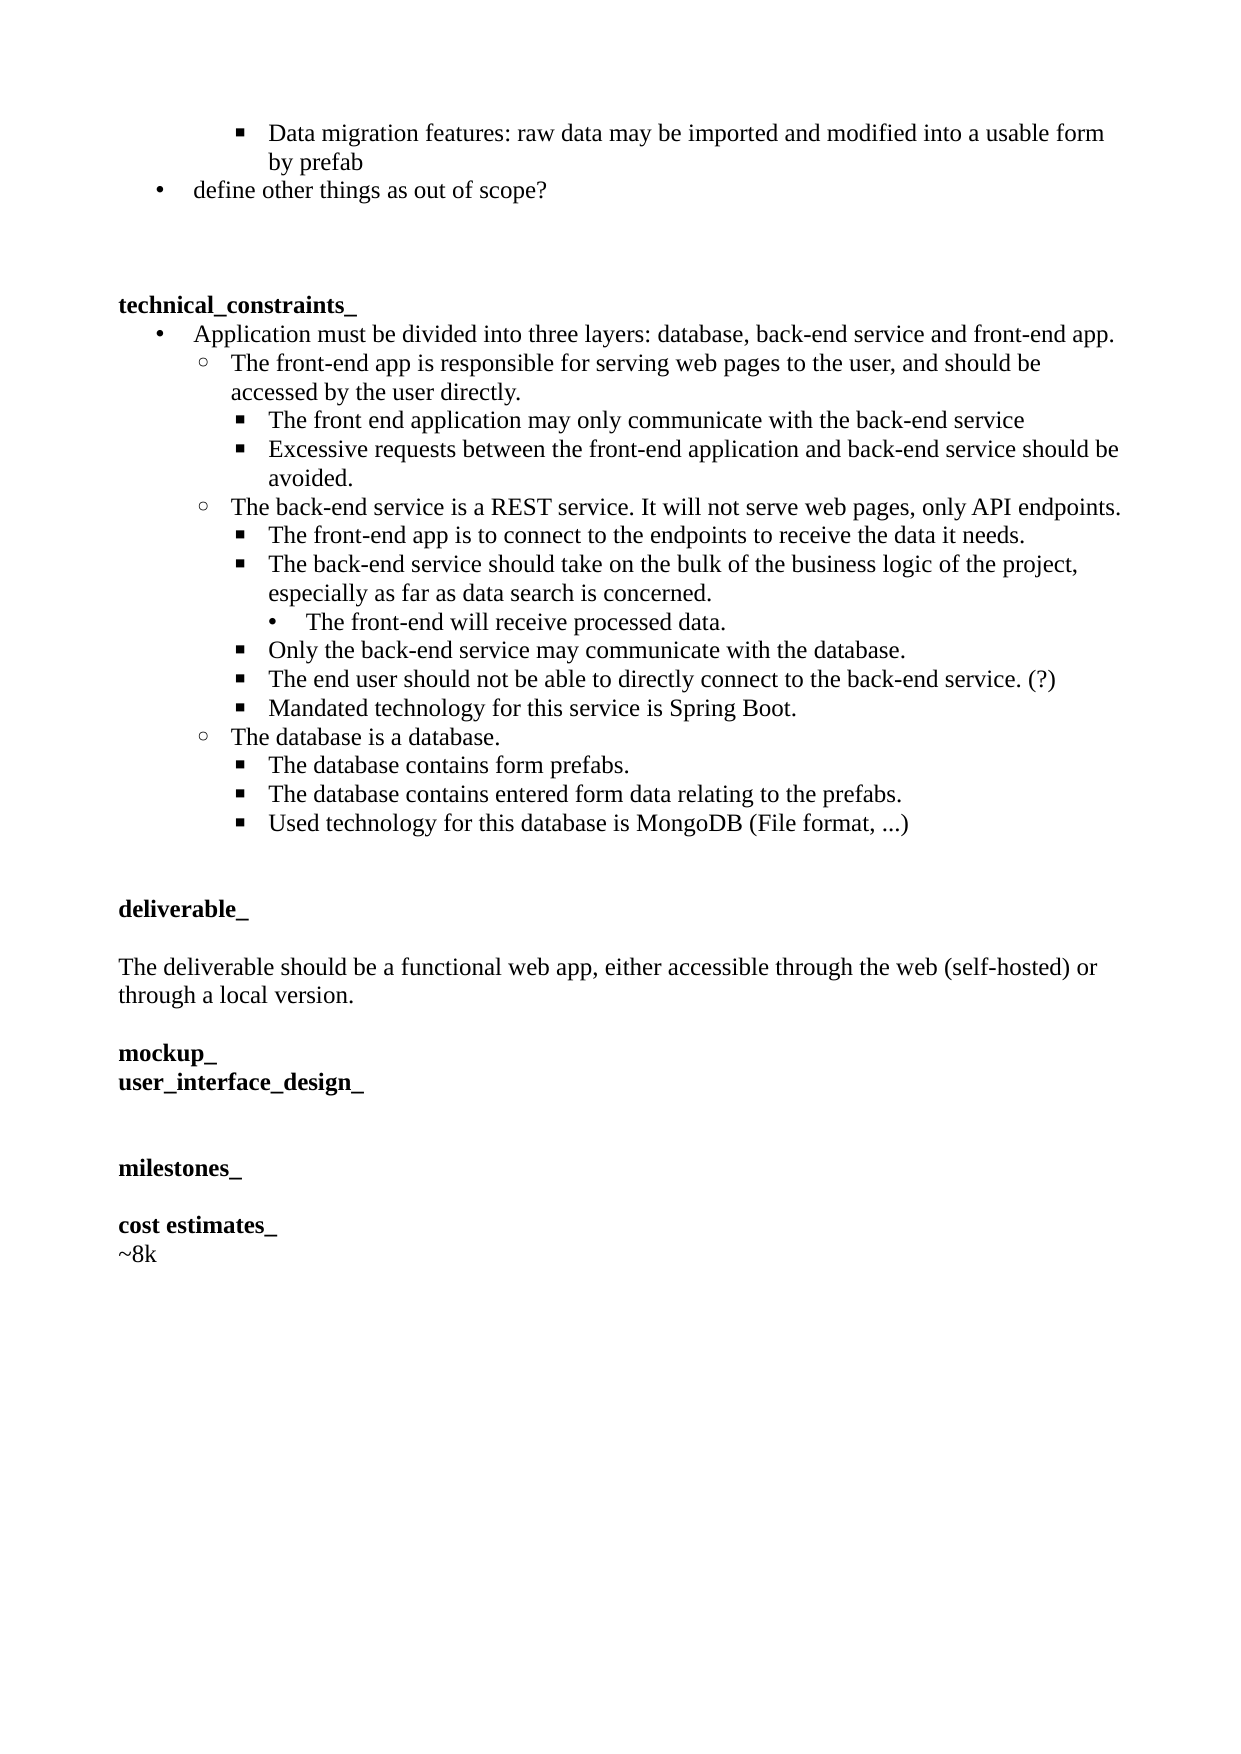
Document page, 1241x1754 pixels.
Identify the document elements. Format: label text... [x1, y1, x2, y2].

list Only the back-end service may communicate with the database. [231, 636, 1122, 664]
list The database contains entered form data relating to the prefabs. [231, 779, 1122, 808]
text mockup_ [118, 1038, 1122, 1067]
list The front-end app is to connect to the endpoints to receive the data it needs. [231, 521, 1122, 549]
list Mandated technology for this service is Spring Boot. [231, 693, 1122, 722]
list The back-end service is a REST service. It will not serve web pages, only API endpoints. [193, 492, 1122, 521]
text milestones_ [118, 1153, 1122, 1182]
text deliverable_ [118, 894, 1122, 923]
list Excessive requests between the front-end application and back-end service should be avoided. [231, 434, 1122, 492]
list Used technology for this database is MongoDB (File format, ...) [231, 808, 1122, 837]
list The database is a database. [193, 722, 1122, 751]
text The deliverable should be a functional web app, either accessible through the web (self-hosted) or through a local version. [118, 952, 1122, 1009]
list Application must be divided into three layers: database, back-end service and front-end app. [156, 319, 1122, 348]
list The end user should not be able to directly connect to the back-end service. (?) [231, 664, 1122, 693]
text cost estimates_ [118, 1211, 1122, 1239]
text ~8k [118, 1239, 1122, 1268]
list The front end application may only communicate with the back-end service [231, 406, 1122, 434]
list The front-end app is responsible for serving web pages to the user, and should be accessed by the user directly. [193, 348, 1122, 406]
text user_interface_design_ [118, 1067, 1122, 1096]
text technical_constraints_ [118, 291, 1122, 319]
list The front-end will receive processed data. [268, 607, 1122, 636]
list The back-end service should take on the bulk of the business logic of the project, especially as far as data search is concerned. [231, 549, 1122, 607]
list define other things as out of scope? [156, 176, 1122, 204]
list The database contains form prefabs. [231, 751, 1122, 779]
list Data migration features: raw data may be imported and modified into a usable form by prefab [231, 118, 1122, 176]
